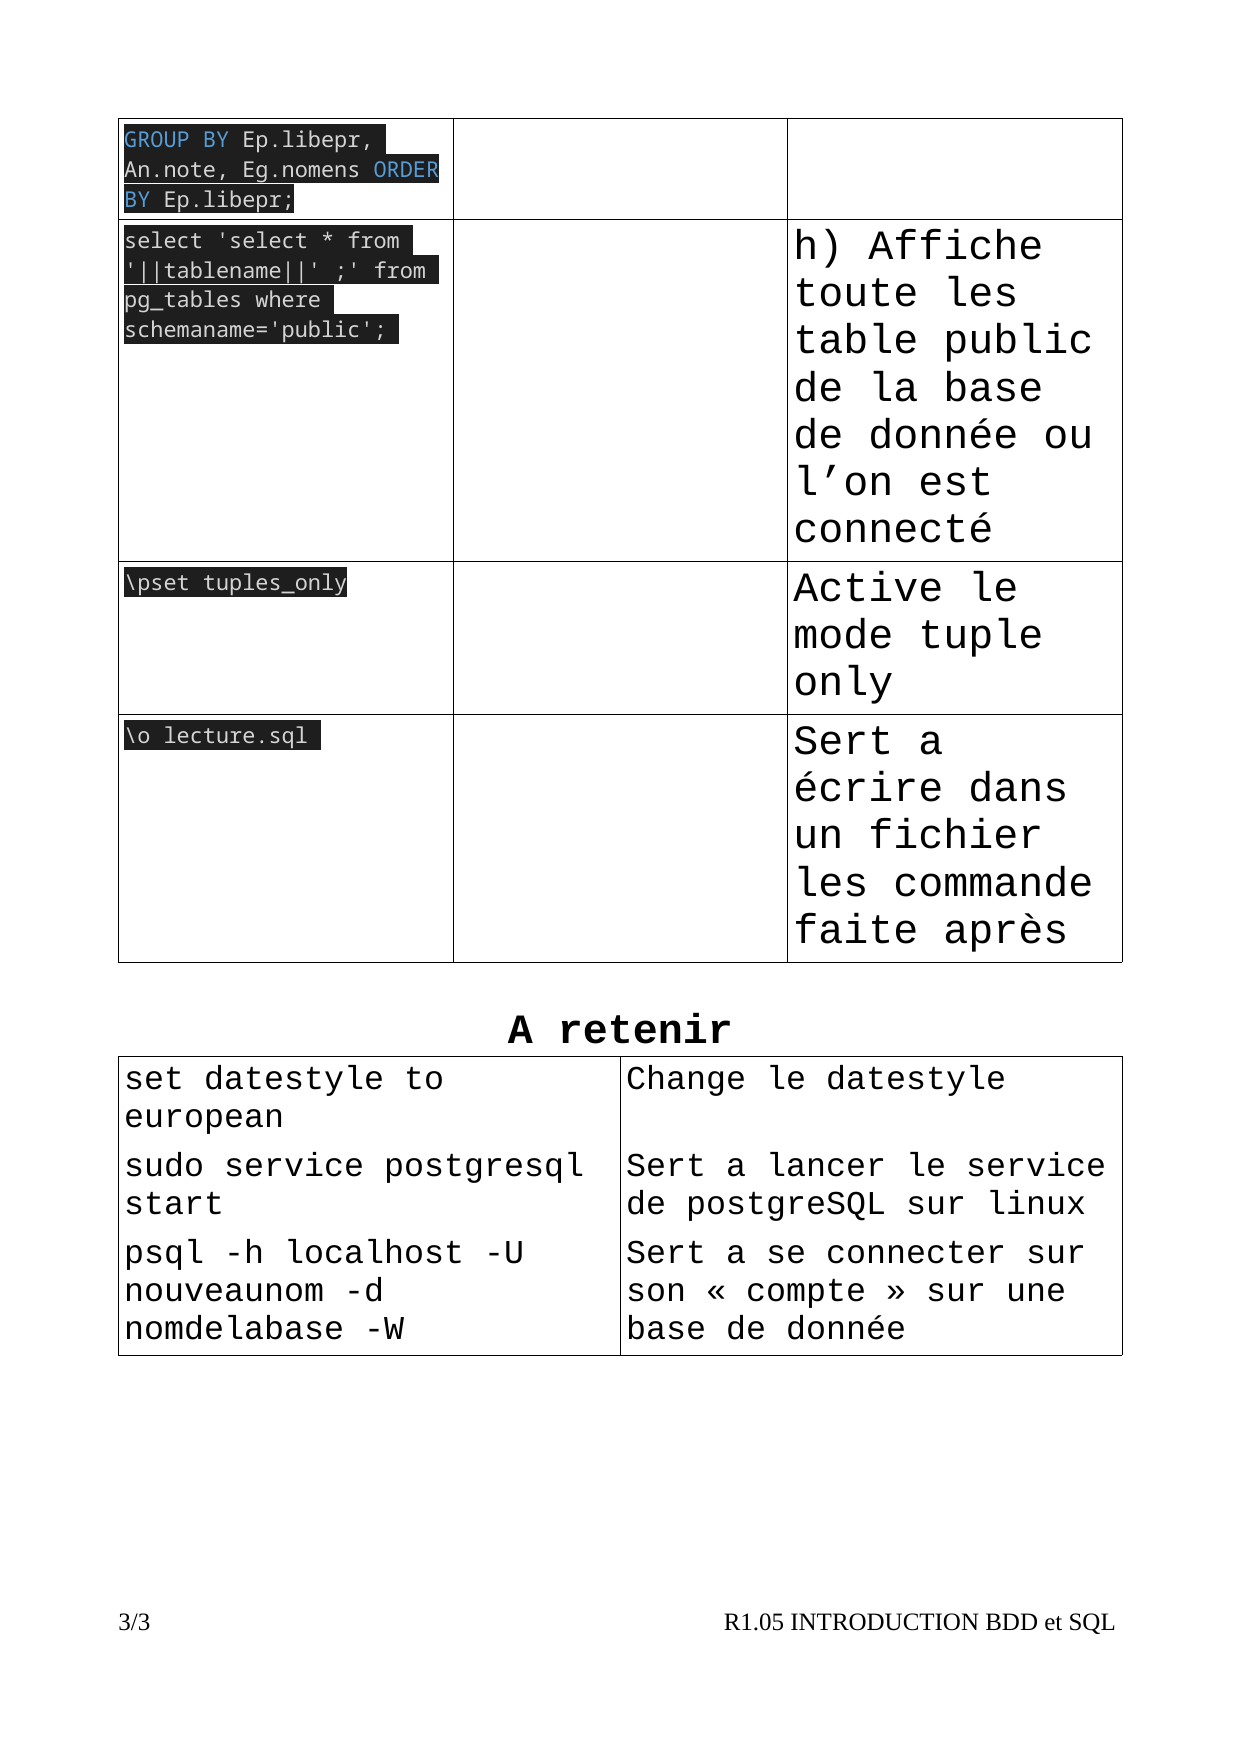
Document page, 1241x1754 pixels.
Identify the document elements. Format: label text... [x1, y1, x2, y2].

table_cell sudo service postgresql start [119, 1143, 620, 1230]
table_cell [454, 715, 787, 962]
table_cell select 'select * from '||tablename||' ;' from pg_tables where schemaname='public'; [119, 220, 453, 561]
table_cell psql -h localhost -U nouveaunom -d nomdelabase -W [119, 1230, 620, 1355]
table_cell \pset tuples_only [119, 562, 453, 714]
text A retenir [118, 1009, 1122, 1056]
table_cell [788, 119, 1122, 219]
table_cell Active le mode tuple only [788, 562, 1122, 714]
table_cell GROUP BY Ep.libepr, An.note, Eg.nomens ORDER BY Ep.libepr; [119, 119, 453, 219]
table_cell [454, 562, 787, 714]
table_cell Sert a lancer le service de postgreSQL sur linux [621, 1143, 1122, 1230]
table_cell Sert a écrire dans un fichier les commande faite après [788, 715, 1122, 962]
table_cell [454, 119, 787, 219]
table_header Change le datestyle [621, 1057, 1122, 1143]
table_cell [454, 220, 787, 561]
table_header set datestyle to european [119, 1057, 620, 1143]
table_cell h) Affiche toute les table public de la base de donnée ou l’on est connecté [788, 220, 1122, 561]
table_cell Sert a se connecter sur son « compte » sur une base de donnée [621, 1230, 1122, 1355]
table_cell \o lecture.sql [119, 715, 453, 962]
